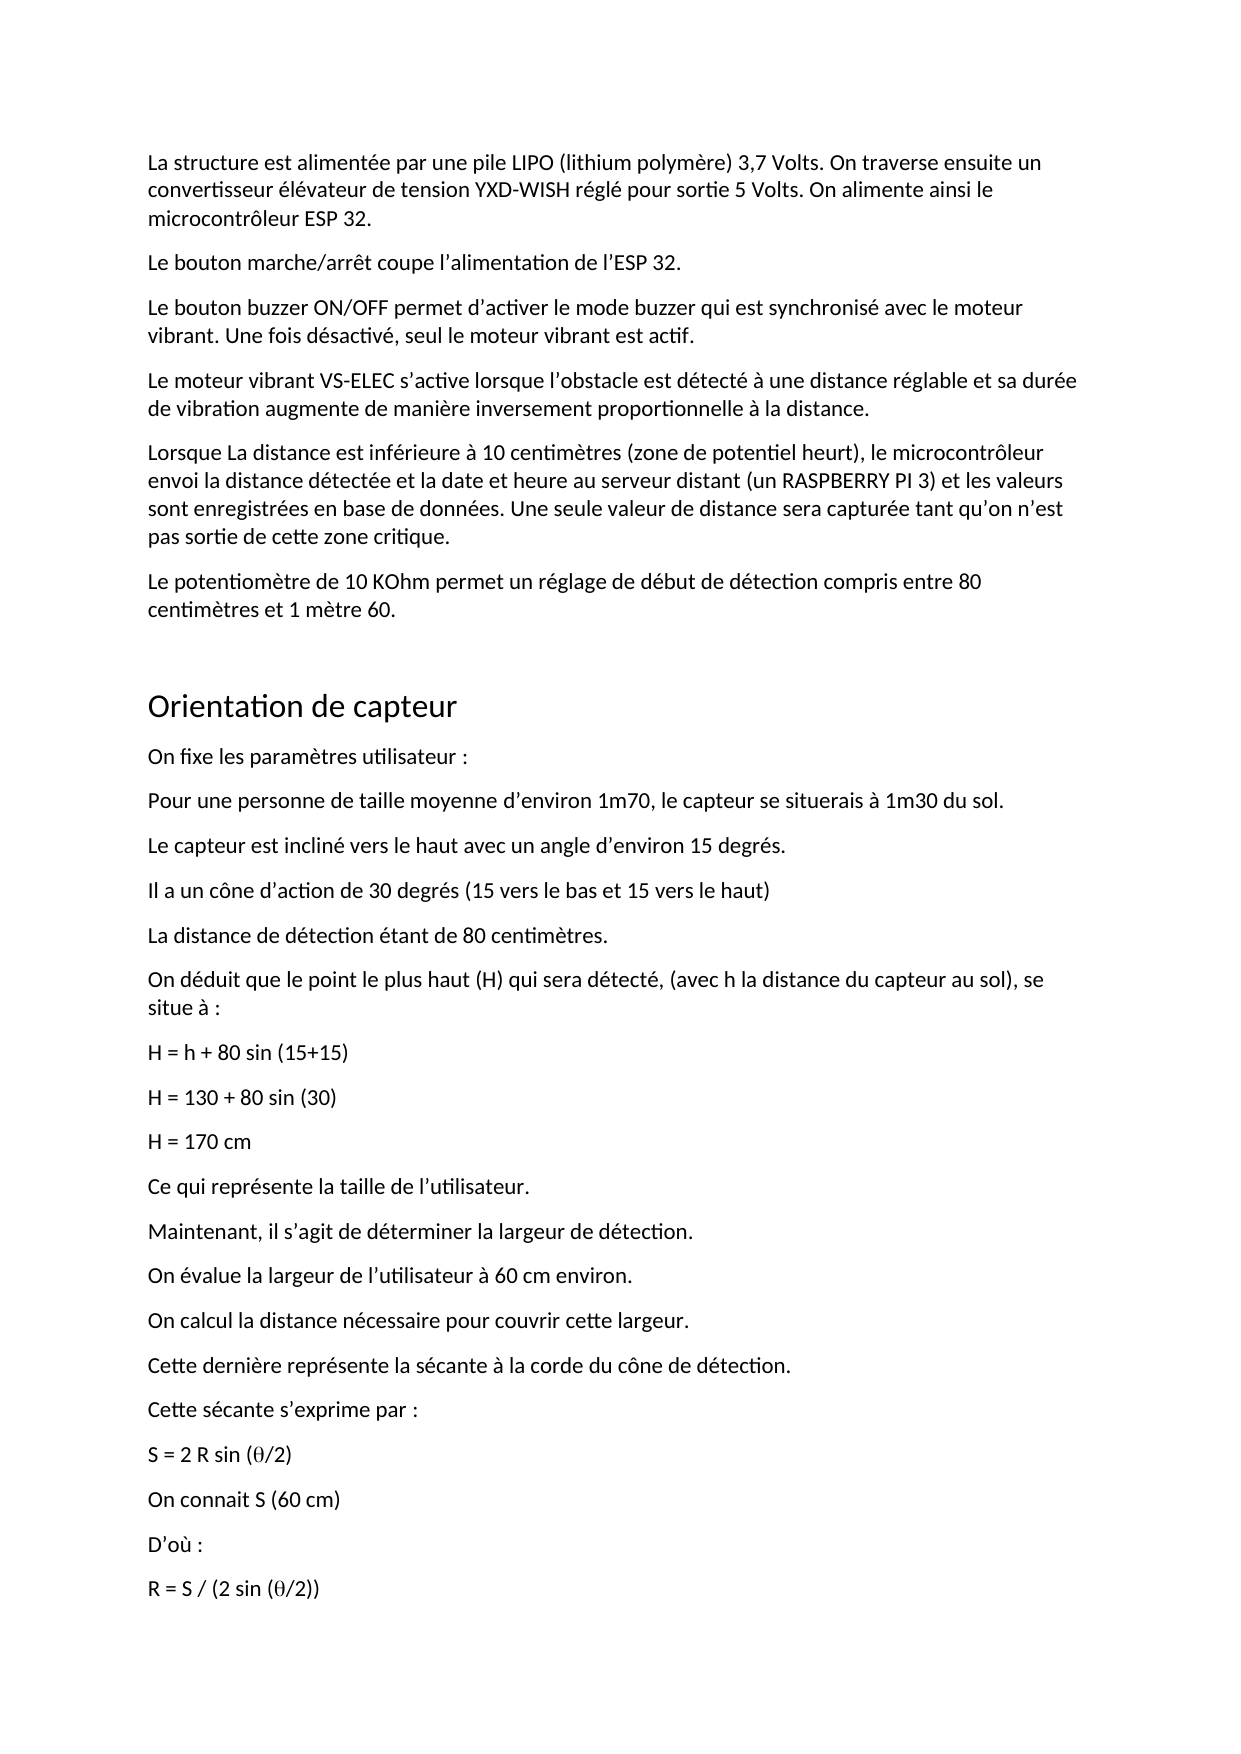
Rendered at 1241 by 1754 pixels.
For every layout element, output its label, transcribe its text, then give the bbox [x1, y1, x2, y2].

text S = 2 R sin (q/2) [148, 1440, 1093, 1468]
text Cette sécante s’exprime par : [148, 1396, 1093, 1424]
text H = h + 80 sin (15+15) [148, 1038, 1093, 1066]
text La structure est alimentée par une pile LIPO (lithium polymère) 3,7 Volts. On traverse ensuite un convertisseur élévateur de tension YXD-WISH réglé pour sortie 5 Volts. On alimente ainsi le microcontrôleur ESP 32. [148, 148, 1093, 232]
text Il a un cône d’action de 30 degrés (15 vers le bas et 15 vers le haut) [148, 876, 1093, 904]
text Ce qui représente la taille de l’utilisateur. [148, 1172, 1093, 1200]
text H = 130 + 80 sin (30) [148, 1083, 1093, 1111]
text Le bouton marche/arrêt coupe l’alimentation de l’ESP 32. [148, 248, 1093, 276]
text On déduit que le point le plus haut (H) qui sera détecté, (avec h la distance du capteur au sol), se situe à : [148, 965, 1093, 1021]
text Maintenant, il s’agit de déterminer la largeur de détection. [148, 1217, 1093, 1245]
text D’où : [148, 1530, 1093, 1558]
text On évalue la largeur de l’utilisateur à 60 cm environ. [148, 1262, 1093, 1289]
text Le moteur vibrant VS-ELEC s’active lorsque l’obstacle est détecté à une distance réglable et sa durée de vibration augmente de manière inversement proportionnelle à la distance. [148, 366, 1093, 422]
text Lorsque La distance est inférieure à 10 centimètres (zone de potentiel heurt), le microcontrôleur envoi la distance détectée et la date et heure au serveur distant (un RASPBERRY PI 3) et les valeurs sont enregistrées en base de données. Une seule valeur de distance sera capturée tant qu’on n’est pas sortie de cette zone critique. [148, 438, 1093, 551]
text H = 170 cm [148, 1127, 1093, 1156]
text Cette dernière représente la sécante à la corde du cône de détection. [148, 1351, 1093, 1379]
text On connait S (60 cm) [148, 1485, 1093, 1513]
text Pour une personne de taille moyenne d’environ 1m70, le capteur se situerais à 1m30 du sol. [148, 787, 1093, 815]
text R = S / (2 sin (q/2)) [148, 1574, 1093, 1602]
text Le capteur est incliné vers le haut avec un angle d’environ 15 degrés. [148, 831, 1093, 859]
text La distance de détection étant de 80 centimètres. [148, 921, 1093, 949]
text Le potentiomètre de 10 KOhm permet un réglage de début de détection compris entre 80 centimètres et 1 mètre 60. [148, 567, 1093, 623]
text Le bouton buzzer ON/OFF permet d’activer le mode buzzer qui est synchronisé avec le moteur vibrant. Une fois désactivé, seul le moteur vibrant est actif. [148, 293, 1093, 349]
text On fixe les paramètres utilisateur : [148, 742, 1093, 770]
text Orientation de capteur [148, 684, 1093, 725]
text On calcul la distance nécessaire pour couvrir cette largeur. [148, 1306, 1093, 1334]
